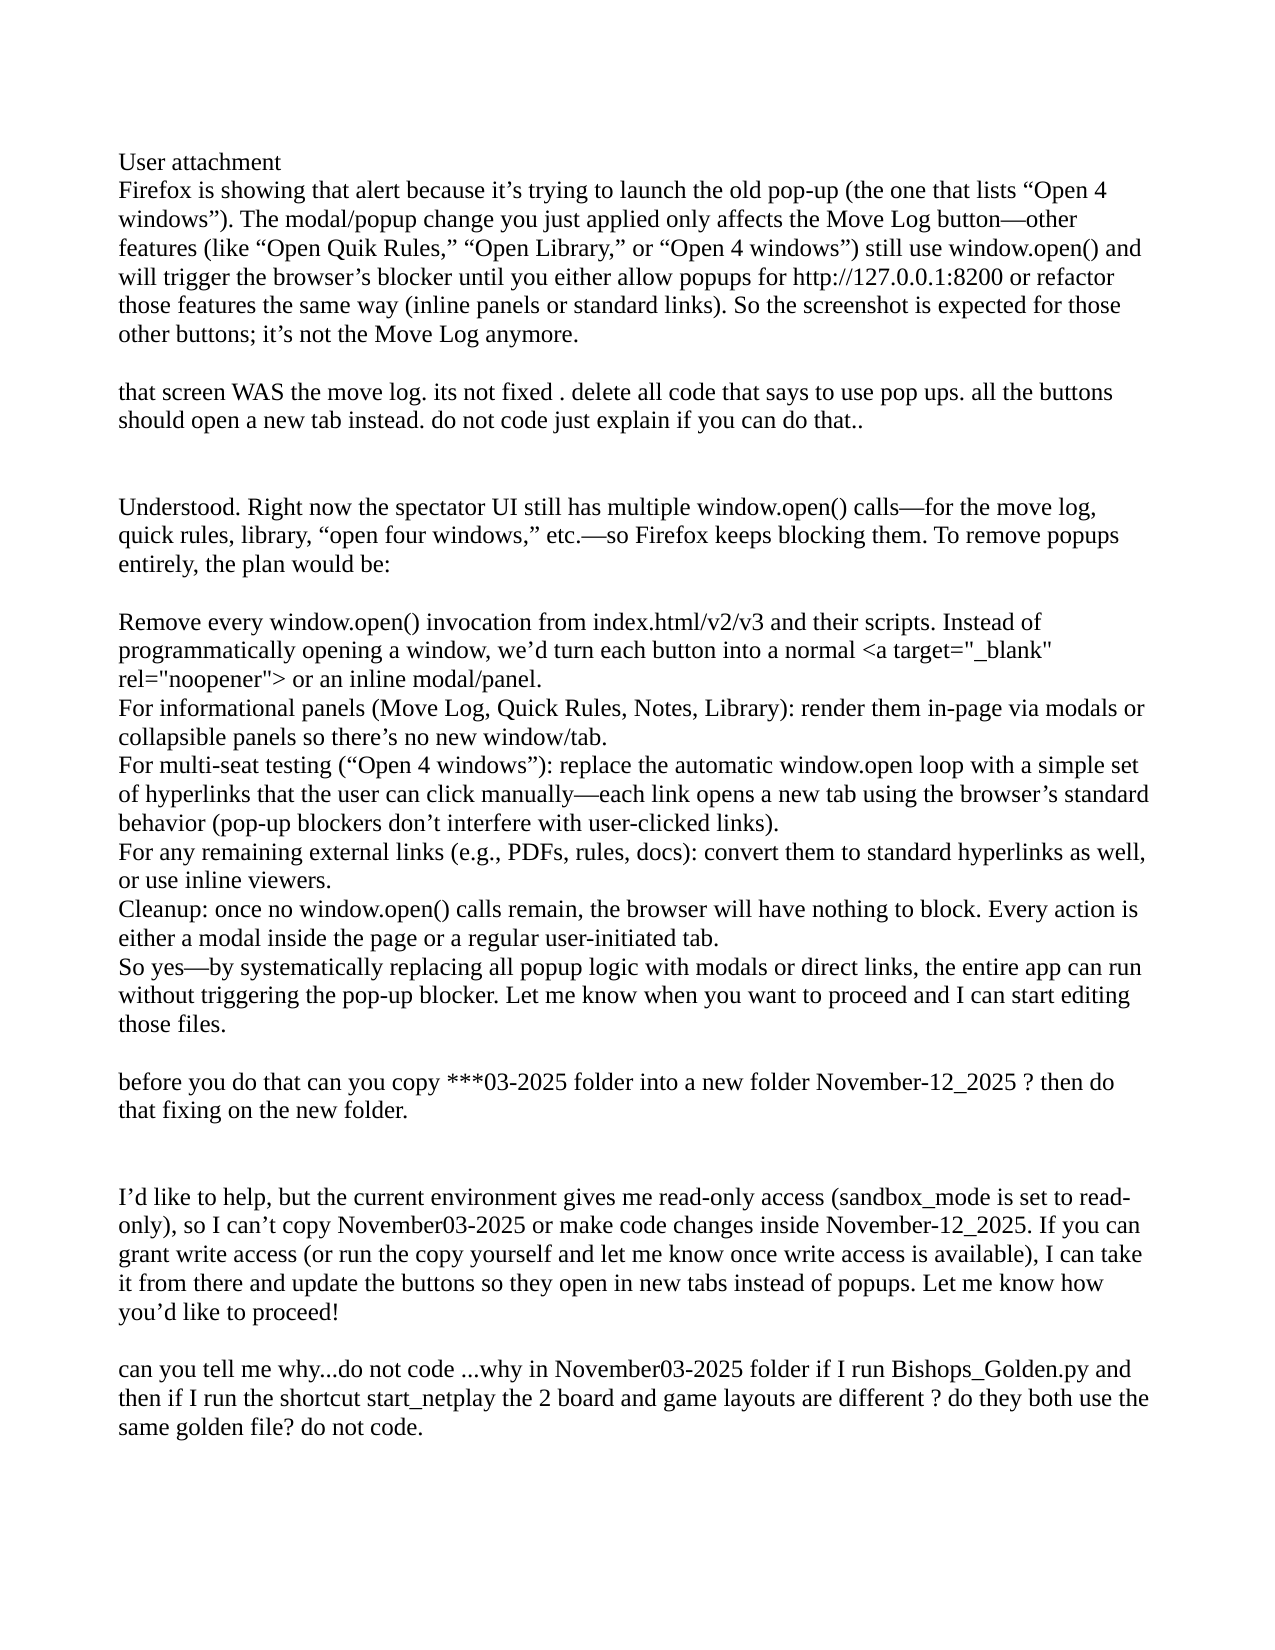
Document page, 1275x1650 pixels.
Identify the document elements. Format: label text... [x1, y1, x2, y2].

text For any remaining external links (e.g., PDFs, rules, docs): convert them to standard hyperlinks as well, or use inline viewers. [118, 837, 1157, 894]
text can you tell me why...do not code ...why in November03-2025 folder if I run Bishops_Golden.py and then if I run the shortcut start_netplay the 2 board and game layouts are different ? do they both use the same golden file? do not code. [118, 1354, 1157, 1441]
text Firefox is showing that alert because it’s trying to launch the old pop‑up (the one that lists “Open 4 windows”). The modal/popup change you just applied only affects the Move Log button—other features (like “Open Quik Rules,” “Open Library,” or “Open 4 windows”) still use window.open() and will trigger the browser’s blocker until you either allow popups for http://127.0.0.1:8200 or refactor those features the same way (inline panels or standard links). So the screenshot is expected for those other buttons; it’s not the Move Log anymore. [118, 176, 1157, 348]
text Cleanup: once no window.open() calls remain, the browser will have nothing to block. Every action is either a modal inside the page or a regular user-initiated tab. [118, 894, 1157, 952]
text User attachment [118, 147, 1157, 176]
text For informational panels (Move Log, Quick Rules, Notes, Library): render them in-page via modals or collapsible panels so there’s no new window/tab. [118, 693, 1157, 751]
text that screen WAS the move log. its not fixed . delete all code that says to use pop ups. all the buttons should open a new tab instead. do not code just explain if you can do that.. [118, 377, 1157, 434]
text So yes—by systematically replacing all popup logic with modals or direct links, the entire app can run without triggering the pop-up blocker. Let me know when you want to proceed and I can start editing those files. [118, 952, 1157, 1038]
text Remove every window.open() invocation from index.html/v2/v3 and their scripts. Instead of programmatically opening a window, we’d turn each button into a normal <a target="_blank" rel="noopener"> or an inline modal/panel. [118, 607, 1157, 693]
text before you do that can you copy ***03-2025 folder into a new folder November-12_2025 ? then do that fixing on the new folder. [118, 1067, 1157, 1124]
text Understood. Right now the spectator UI still has multiple window.open() calls—for the move log, quick rules, library, “open four windows,” etc.—so Firefox keeps blocking them. To remove popups entirely, the plan would be: [118, 492, 1157, 578]
text I’d like to help, but the current environment gives me read-only access (sandbox_mode is set to read-only), so I can’t copy November03-2025 or make code changes inside November-12_2025. If you can grant write access (or run the copy yourself and let me know once write access is available), I can take it from there and update the buttons so they open in new tabs instead of popups. Let me know how you’d like to proceed! [118, 1182, 1157, 1326]
text For multi-seat testing (“Open 4 windows”): replace the automatic window.open loop with a simple set of hyperlinks that the user can click manually—each link opens a new tab using the browser’s standard behavior (pop-up blockers don’t interfere with user-clicked links). [118, 751, 1157, 837]
